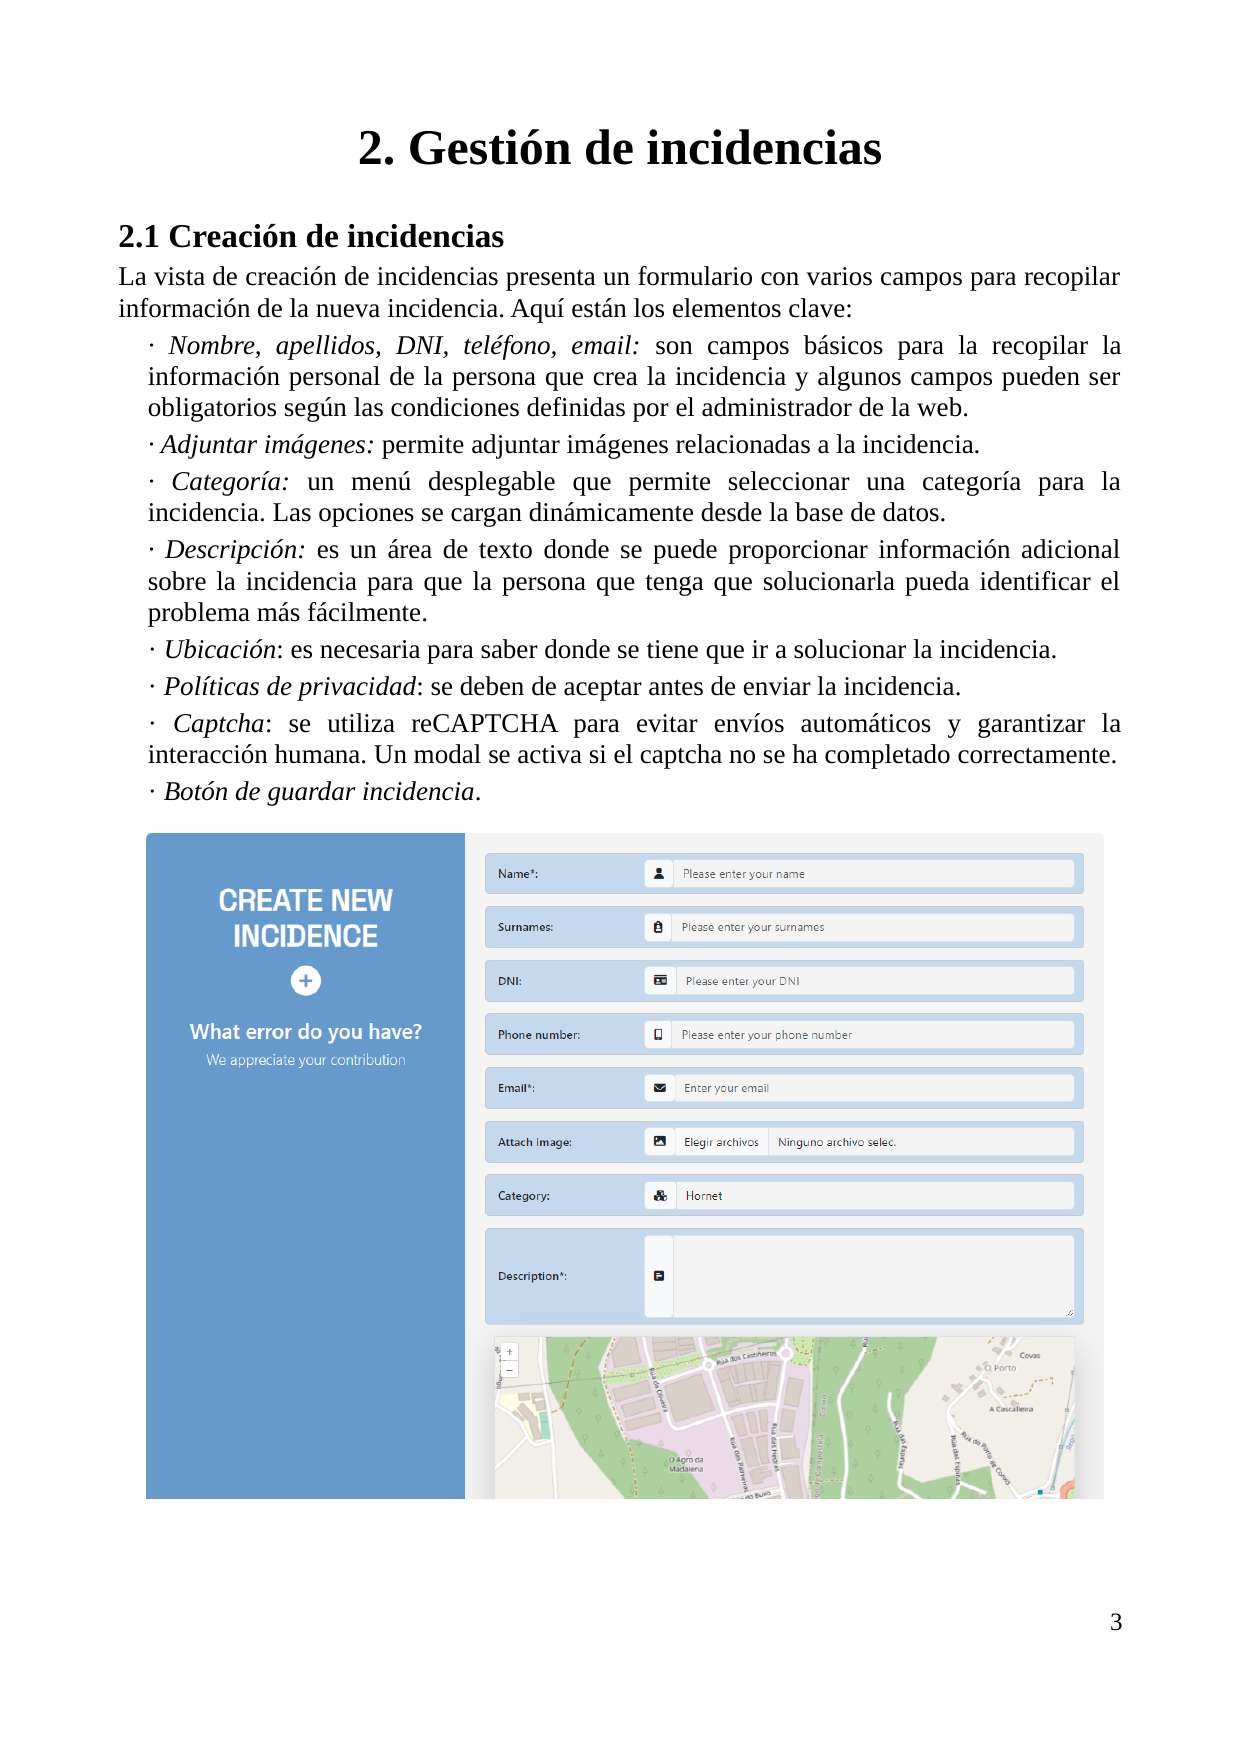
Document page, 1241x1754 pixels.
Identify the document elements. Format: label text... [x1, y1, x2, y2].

text 2.1 Creación de incidencias [118, 216, 1122, 254]
picture [121, 823, 1125, 1499]
text · Categoría: un menú desplegable que permite seleccionar una categoría para la incidencia. Las opciones se cargan dinámicamente desde la base de datos. [148, 465, 1122, 527]
text · Descripción: es un área de texto donde se puede proporcionar información adicional sobre la incidencia para que la persona que tenga que solucionarla pueda identificar el problema más fácilmente. [148, 533, 1122, 627]
text · Nombre, apellidos, DNI, teléfono, email: son campos básicos para la recopilar la información personal de la persona que crea la incidencia y algunos campos pueden ser obligatorios según las condiciones definidas por el administrador de la web. [148, 329, 1122, 422]
text · Captcha: se utiliza reCAPTCHA para evitar envíos automáticos y garantizar la interacción humana. Un modal se activa si el captcha no se ha completado correctamente. [148, 707, 1122, 769]
text 2. Gestión de incidencias [118, 118, 1122, 176]
text La vista de creación de incidencias presenta un formulario con varios campos para recopilar información de la nueva incidencia. Aquí están los elementos clave: [118, 261, 1122, 323]
text · Adjuntar imágenes: permite adjuntar imágenes relacionadas a la incidencia. [148, 428, 1122, 459]
text · Políticas de privacidad: se deben de aceptar antes de enviar la incidencia. [148, 670, 1122, 701]
text · Botón de guardar incidencia. [148, 775, 1122, 806]
text · Ubicación: es necesaria para saber donde se tiene que ir a solucionar la incidencia. [148, 633, 1122, 664]
